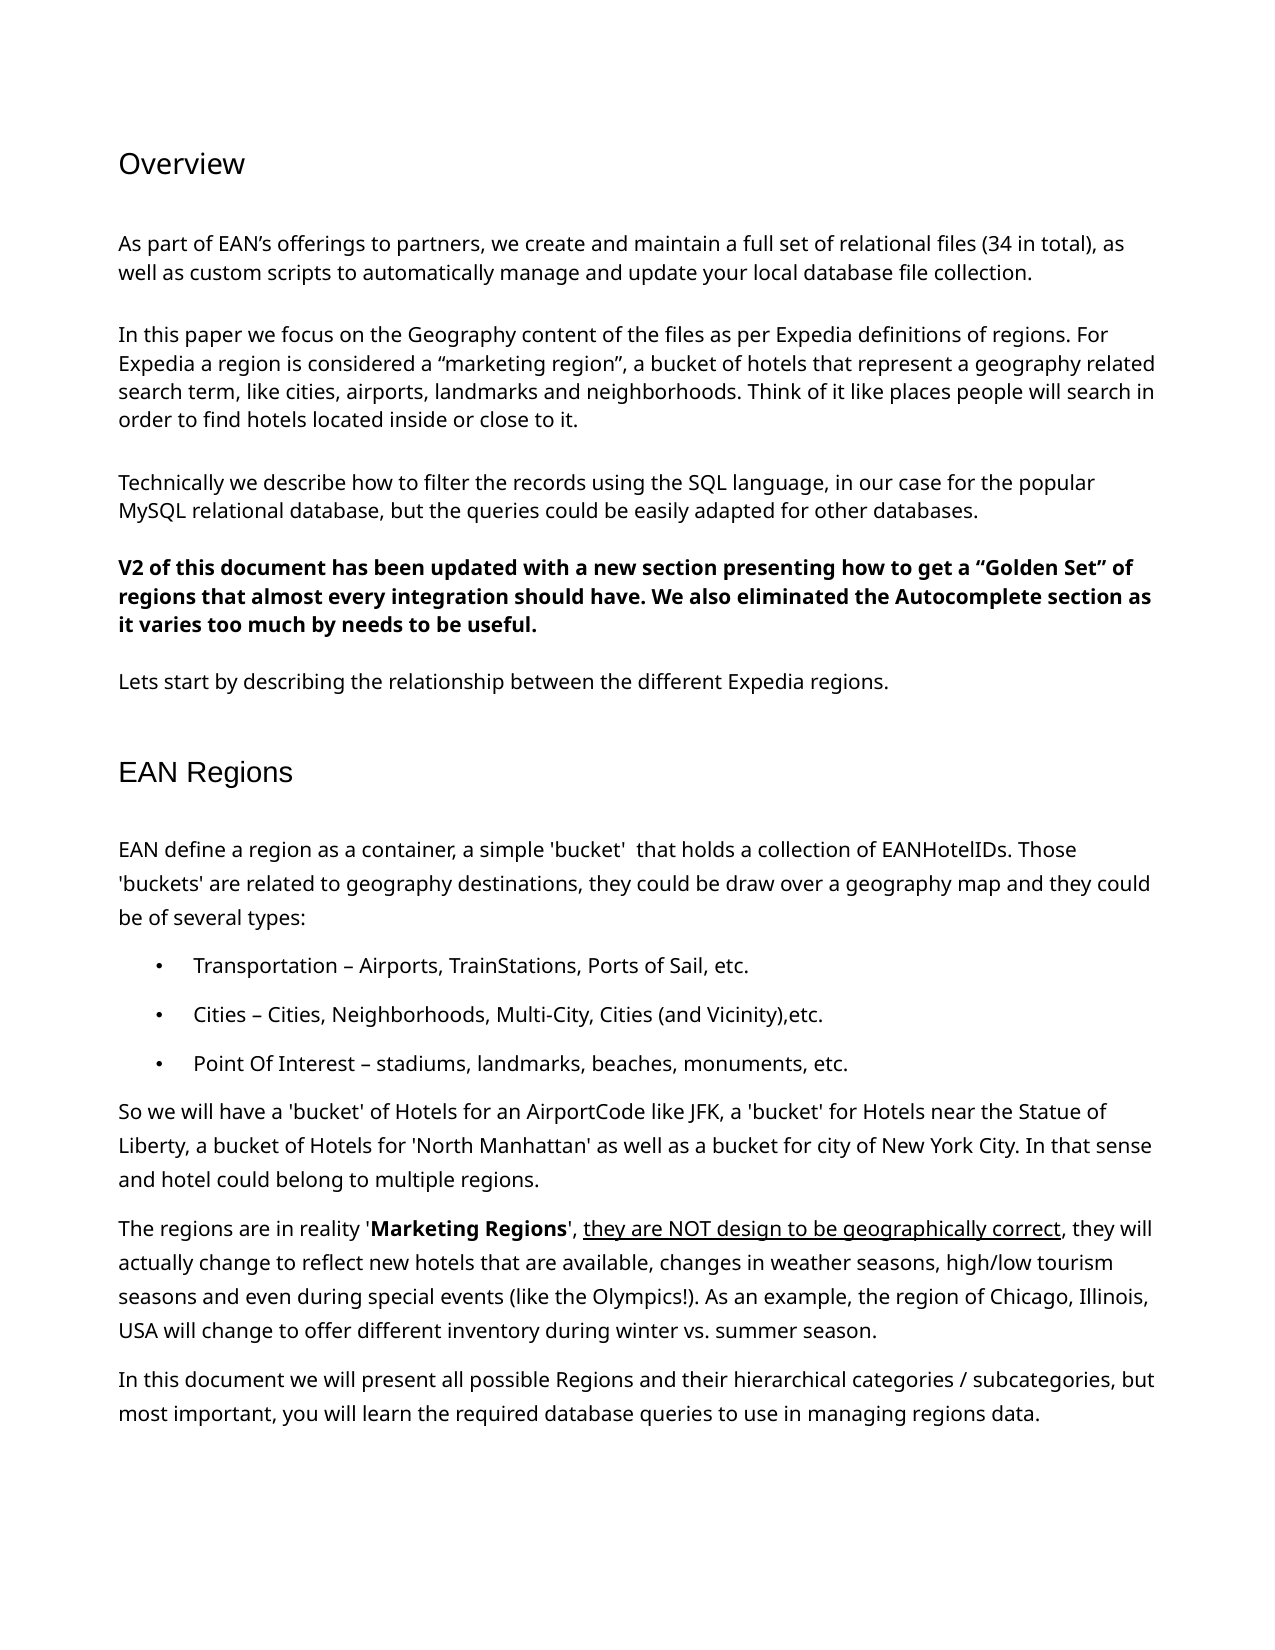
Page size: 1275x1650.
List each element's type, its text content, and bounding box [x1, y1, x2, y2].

list Transportation – Airports, TrainStations, Ports of Sail, etc. [156, 952, 1157, 980]
text V2 of this document has been updated with a new section presenting how to get a “Golden Set” of regions that almost every integration should have. We also eliminated the Autocomplete section as it varies too much by needs to be useful. [118, 553, 1157, 639]
list Point Of Interest – stadiums, landmarks, beaches, monuments, etc. [156, 1049, 1157, 1077]
subtitle Overview [118, 143, 1157, 183]
text Technically we describe how to filter the records using the SQL language, in our case for the popular MySQL relational database, but the queries could be easily adapted for other databases. [118, 468, 1157, 525]
text The regions are in reality 'Marketing Regions', they are NOT design to be geographically correct, they will actually change to reflect new hotels that are available, changes in weather seasons, high/low tourism seasons and even during special events (like the Olympics!). As an example, the region of Chicago, Illinois, USA will change to offer different inventory during winter vs. summer season. [118, 1214, 1157, 1345]
text EAN define a region as a container, a simple 'bucket' that holds a collection of EANHotelIDs. Those 'buckets' are related to geography destinations, they could be draw over a geography map and they could be of several types: [118, 835, 1157, 931]
text Lets start by describing the relationship between the different Expedia regions. [118, 667, 1157, 696]
text In this document we will present all possible Regions and their hierarchical categories / subcategories, but most important, you will learn the required database queries to use in managing regions data. [118, 1365, 1157, 1428]
text So we will have a 'bucket' of Hotels for an AirportCode like JFK, a 'bucket' for Hotels near the Statue of Liberty, a bucket of Hotels for 'North Manhattan' as well as a bucket for city of New York City. In that sense and hotel could belong to multiple regions. [118, 1097, 1157, 1194]
text In this paper we focus on the Geography content of the files as per Expedia definitions of regions. For Expedia a region is considered a “marketing region”, a bucket of hotels that represent a geography related search term, like cities, airports, landmarks and neighborhoods. Think of it like places people will search in order to find hotels located inside or close to it. [118, 320, 1157, 434]
list Cities – Cities, Neighborhoods, Multi-City, Cities (and Vicinity),etc. [156, 1000, 1157, 1029]
subtitle EAN Regions [118, 755, 1157, 788]
text As part of EAN’s offerings to partners, we create and maintain a full set of relational files (34 in total), as well as custom scripts to automatically manage and update your local database file collection. [118, 229, 1157, 286]
